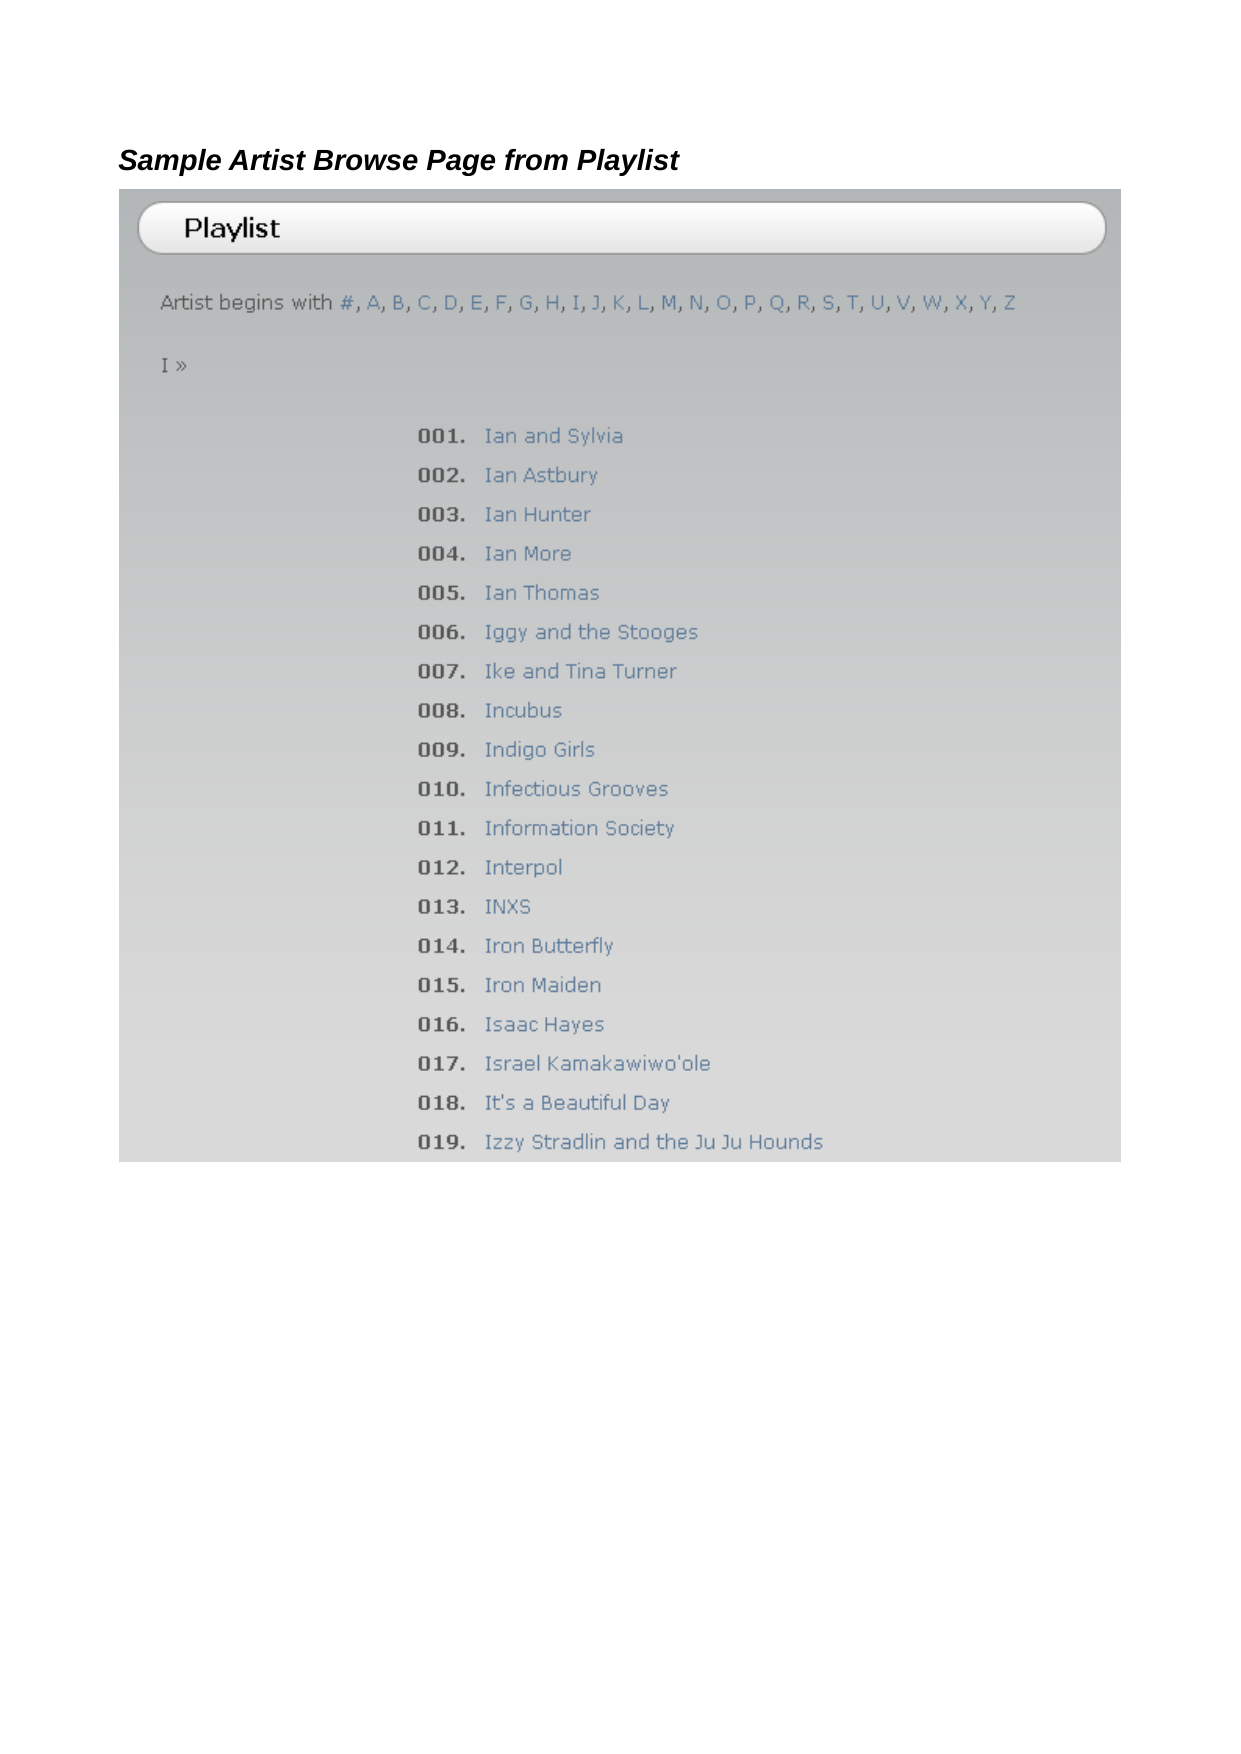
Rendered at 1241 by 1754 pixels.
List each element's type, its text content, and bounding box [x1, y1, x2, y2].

subtitle Sample Artist Browse Page from Playlist [118, 143, 1122, 177]
